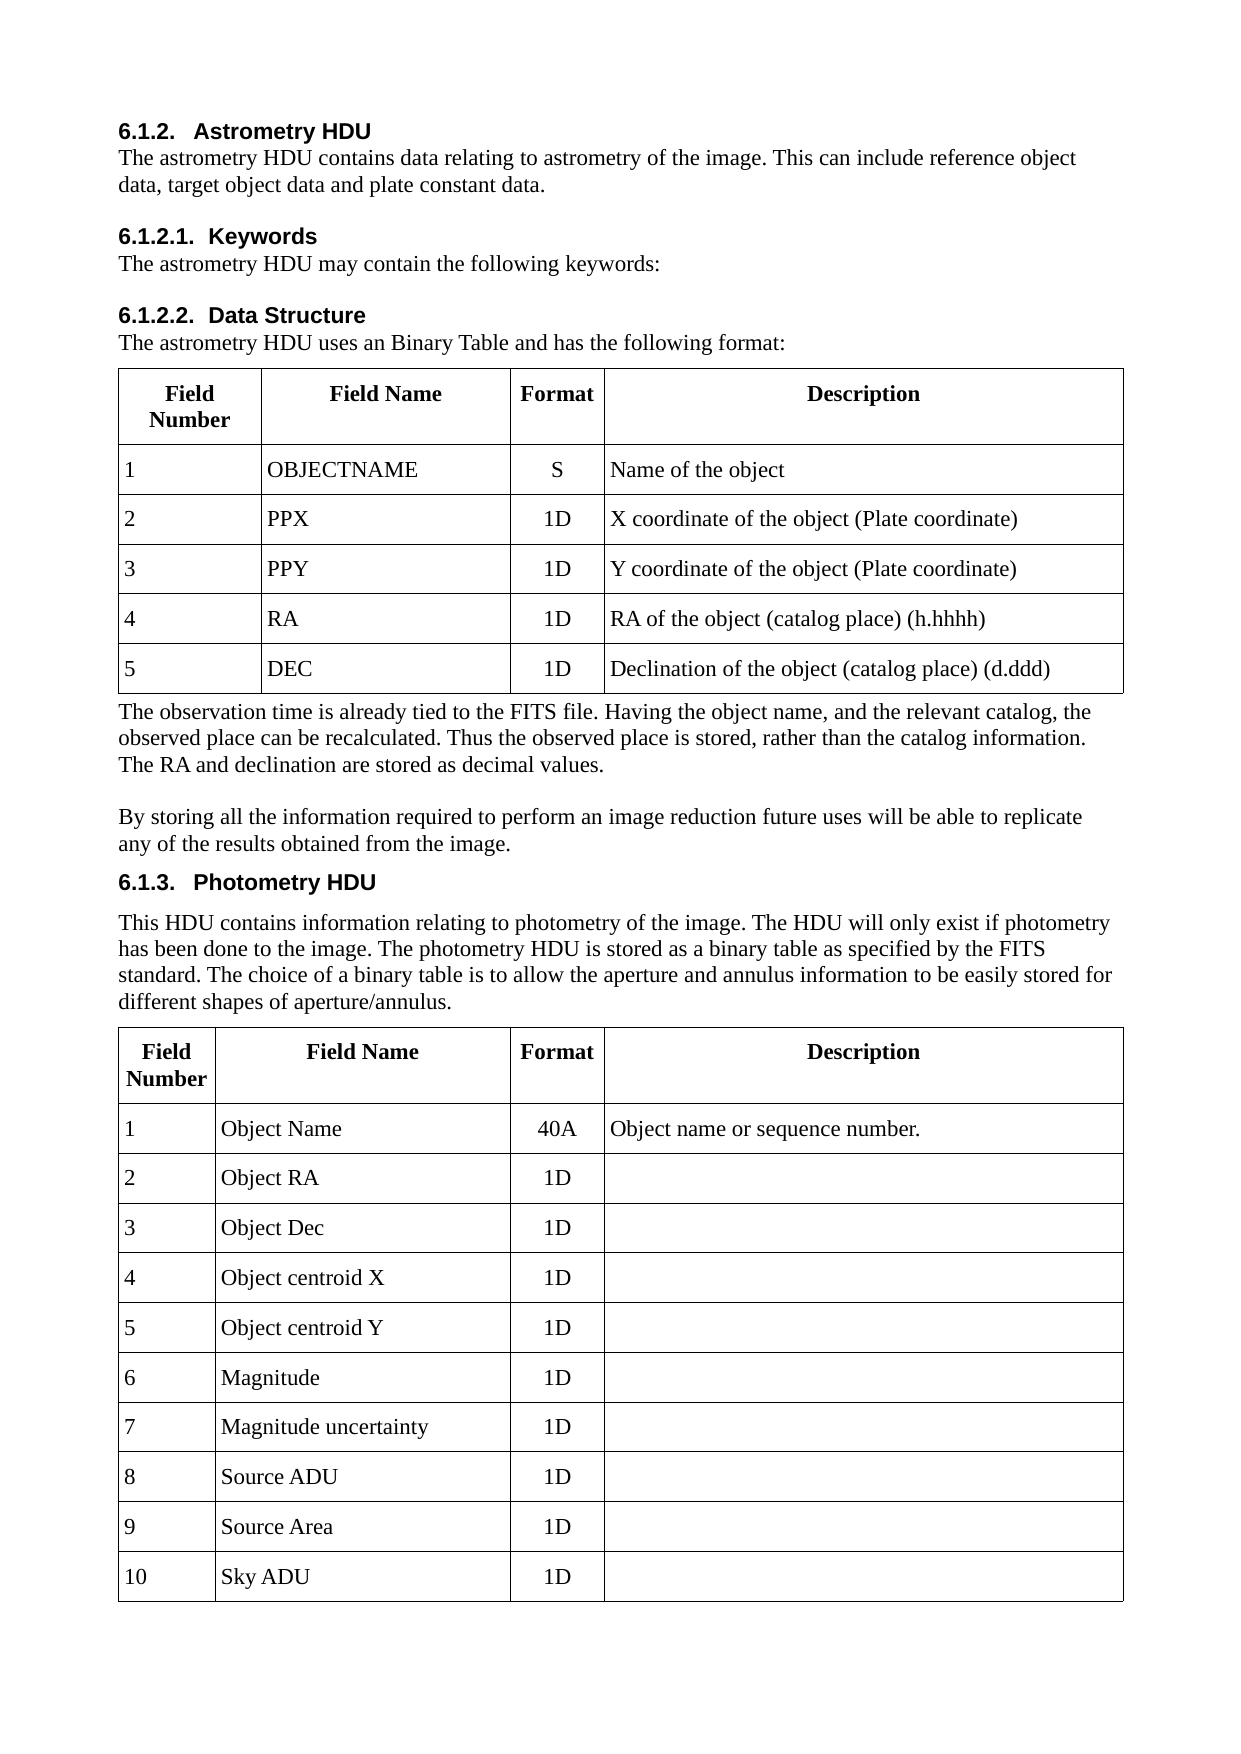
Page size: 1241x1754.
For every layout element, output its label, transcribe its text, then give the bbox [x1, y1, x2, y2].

table_cell PPX [262, 495, 510, 543]
text The observation time is already tied to the FITS file. Having the object name, and the relevant catalog, the observed place can be recalculated. Thus the observed place is stored, rather than the catalog information. The RA and declination are stored as decimal values. [118, 694, 1122, 777]
table_cell 1D [511, 1552, 604, 1601]
table_cell [605, 1403, 1123, 1451]
table_header Format [511, 1028, 604, 1103]
subtitle Astrometry HDU [118, 118, 1122, 144]
table_cell 1D [511, 545, 604, 593]
table_cell 1D [511, 1502, 604, 1551]
table_cell OBJECTNAME [262, 445, 510, 494]
table_cell 1D [511, 1452, 604, 1501]
table_cell Y coordinate of the object (Plate coordinate) [605, 545, 1123, 593]
table_cell 4 [119, 1253, 215, 1302]
table_cell 5 [119, 644, 261, 693]
table_cell Source Area [216, 1502, 510, 1551]
text The astrometry HDU may contain the following keywords: [118, 249, 1122, 276]
table_cell PPY [262, 545, 510, 593]
table_cell 1 [119, 445, 261, 494]
table_cell Sky ADU [216, 1552, 510, 1601]
table_cell Name of the object [605, 445, 1123, 494]
table_cell 7 [119, 1403, 215, 1451]
table_cell 1D [511, 1204, 604, 1252]
table_header Field Number [119, 1028, 215, 1103]
table_cell [605, 1303, 1123, 1352]
table_cell 1D [511, 644, 604, 693]
text By storing all the information required to perform an image reduction future uses will be able to replicate any of the results obtained from the image. [118, 789, 1122, 856]
table_header Format [511, 369, 604, 444]
table_cell Object centroid X [216, 1253, 510, 1302]
table_cell Object centroid Y [216, 1303, 510, 1352]
table_cell 1D [511, 1403, 604, 1451]
table_cell [605, 1552, 1123, 1601]
table_cell Object Dec [216, 1204, 510, 1252]
table_cell 3 [119, 1204, 215, 1252]
table_cell [605, 1353, 1123, 1402]
table_cell 1 [119, 1104, 215, 1153]
table_cell Magnitude uncertainty [216, 1403, 510, 1451]
subtitle Keywords [118, 223, 1122, 249]
table_cell 5 [119, 1303, 215, 1352]
table_header Description [605, 369, 1123, 444]
subtitle Photometry HDU [118, 868, 1122, 895]
table_cell 1D [511, 1303, 604, 1352]
subtitle Data Structure [118, 302, 1122, 328]
table_cell 1D [511, 1353, 604, 1402]
table_cell 10 [119, 1552, 215, 1601]
table_cell 4 [119, 594, 261, 643]
text The astrometry HDU contains data relating to astrometry of the image. This can include reference object data, target object data and plate constant data. [118, 144, 1122, 197]
table_cell Object RA [216, 1154, 510, 1202]
table_cell [605, 1253, 1123, 1302]
table_cell RA of the object (catalog place) (h.hhhh) [605, 594, 1123, 643]
table_cell 40A [511, 1104, 604, 1153]
table_cell S [511, 445, 604, 494]
table_cell 9 [119, 1502, 215, 1551]
table_cell Source ADU [216, 1452, 510, 1501]
table_cell Declination of the object (catalog place) (d.ddd) [605, 644, 1123, 693]
table_cell [605, 1502, 1123, 1551]
table_cell 8 [119, 1452, 215, 1501]
table_cell Object Name [216, 1104, 510, 1153]
table_cell 1D [511, 1154, 604, 1202]
table_cell 2 [119, 495, 261, 543]
table_header Field Number [119, 369, 261, 444]
table_header Field Name [216, 1028, 510, 1103]
table_cell RA [262, 594, 510, 643]
table_cell Magnitude [216, 1353, 510, 1402]
table_cell Object name or sequence number. [605, 1104, 1123, 1153]
table_cell 1D [511, 594, 604, 643]
table_cell [605, 1204, 1123, 1252]
table_cell [605, 1154, 1123, 1202]
table_cell 2 [119, 1154, 215, 1202]
table_header Field Name [262, 369, 510, 444]
text The astrometry HDU uses an Binary Table and has the following format: [118, 328, 1122, 355]
table_cell [605, 1452, 1123, 1501]
table_cell X coordinate of the object (Plate coordinate) [605, 495, 1123, 543]
table_cell 3 [119, 545, 261, 593]
table_cell DEC [262, 644, 510, 693]
table_header Description [605, 1028, 1123, 1103]
table_cell 1D [511, 1253, 604, 1302]
table_cell 1D [511, 495, 604, 543]
text This HDU contains information relating to photometry of the image. The HDU will only exist if photometry has been done to the image. The photometry HDU is stored as a binary table as specified by the FITS standard. The choice of a binary table is to allow the aperture and annulus information to be easily stored for different shapes of aperture/annulus. [118, 895, 1122, 1014]
table_cell 6 [119, 1353, 215, 1402]
